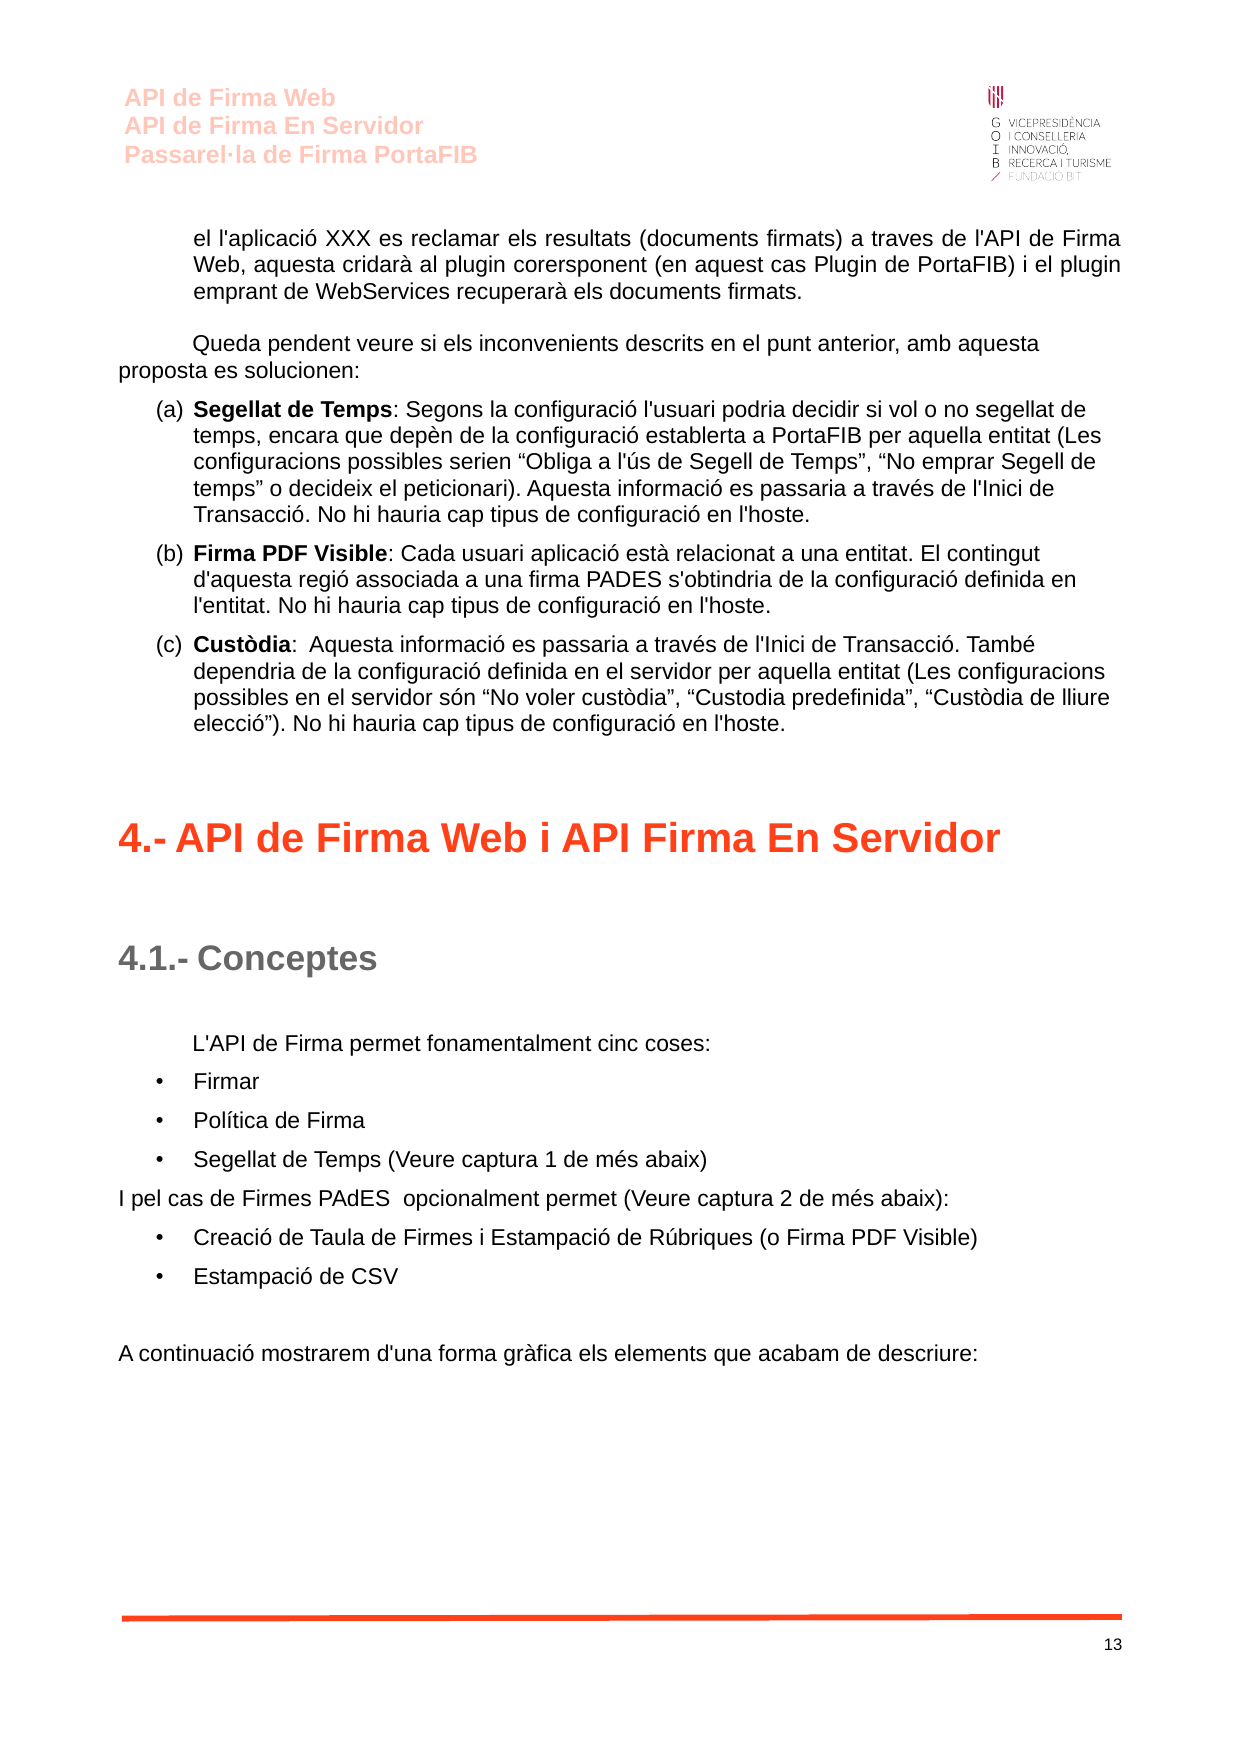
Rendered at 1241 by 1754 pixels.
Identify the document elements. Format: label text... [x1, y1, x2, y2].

text Queda pendent veure si els inconvenients descrits en el punt anterior, amb aquesta proposta es solucionen: [118, 330, 1122, 383]
list Creació de Taula de Firmes i Estampació de Rúbriques (o Firma PDF Visible) [156, 1224, 1122, 1250]
picture [983, 82, 1117, 185]
list Estampació de CSV [156, 1263, 1122, 1289]
list Firma PDF Visible: Cada usuari aplicació està relacionat a una entitat. El contingut d'aquesta regió associada a una firma PADES s'obtindria de la configuració definida en l'entitat. No hi hauria cap tipus de configuració en l'hoste. [156, 540, 1122, 619]
list el l'aplicació XXX es reclamar els resultats (documents firmats) a traves de l'API de Firma Web, aquesta cridarà al plugin corersponent (en aquest cas Plugin de PortaFIB) i el plugin emprant de WebServices recuperarà els documents firmats. [156, 225, 1122, 304]
list Custòdia: Aquesta informació es passaria a través de l'Inici de Transacció. També dependria de la configuració definida en el servidor per aquella entitat (Les configuracions possibles en el servidor són “No voler custòdia”, “Custodia predefinida”, “Custòdia de lliure elecció”). No hi hauria cap tipus de configuració en l'hoste. [156, 631, 1122, 737]
list Política de Firma [156, 1107, 1122, 1133]
list Segellat de Temps (Veure captura 1 de més abaix) [156, 1146, 1122, 1172]
list Firmar [156, 1068, 1122, 1095]
list Segellat de Temps: Segons la configuració l'usuari podria decidir si vol o no segellat de temps, encara que depèn de la configuració establerta a PortaFIB per aquella entitat (Les configuracions possibles serien “Obliga a l'ús de Segell de Temps”, “No emprar Segell de temps” o decideix el peticionari). Aquesta informació es passaria a través de l'Inici de Transacció. No hi hauria cap tipus de configuració en l'hoste. [156, 396, 1122, 527]
subtitle API de Firma Web i API Firma En Servidor [118, 813, 1122, 861]
text I pel cas de Firmes PAdES opcionalment permet (Veure captura 2 de més abaix): [118, 1185, 1122, 1211]
text A continuació mostrarem d'una forma gràfica els elements que acabam de descriure: [118, 1340, 1122, 1367]
text L'API de Firma permet fonamentalment cinc coses: [118, 1029, 1122, 1056]
subtitle Conceptes [118, 937, 1122, 978]
